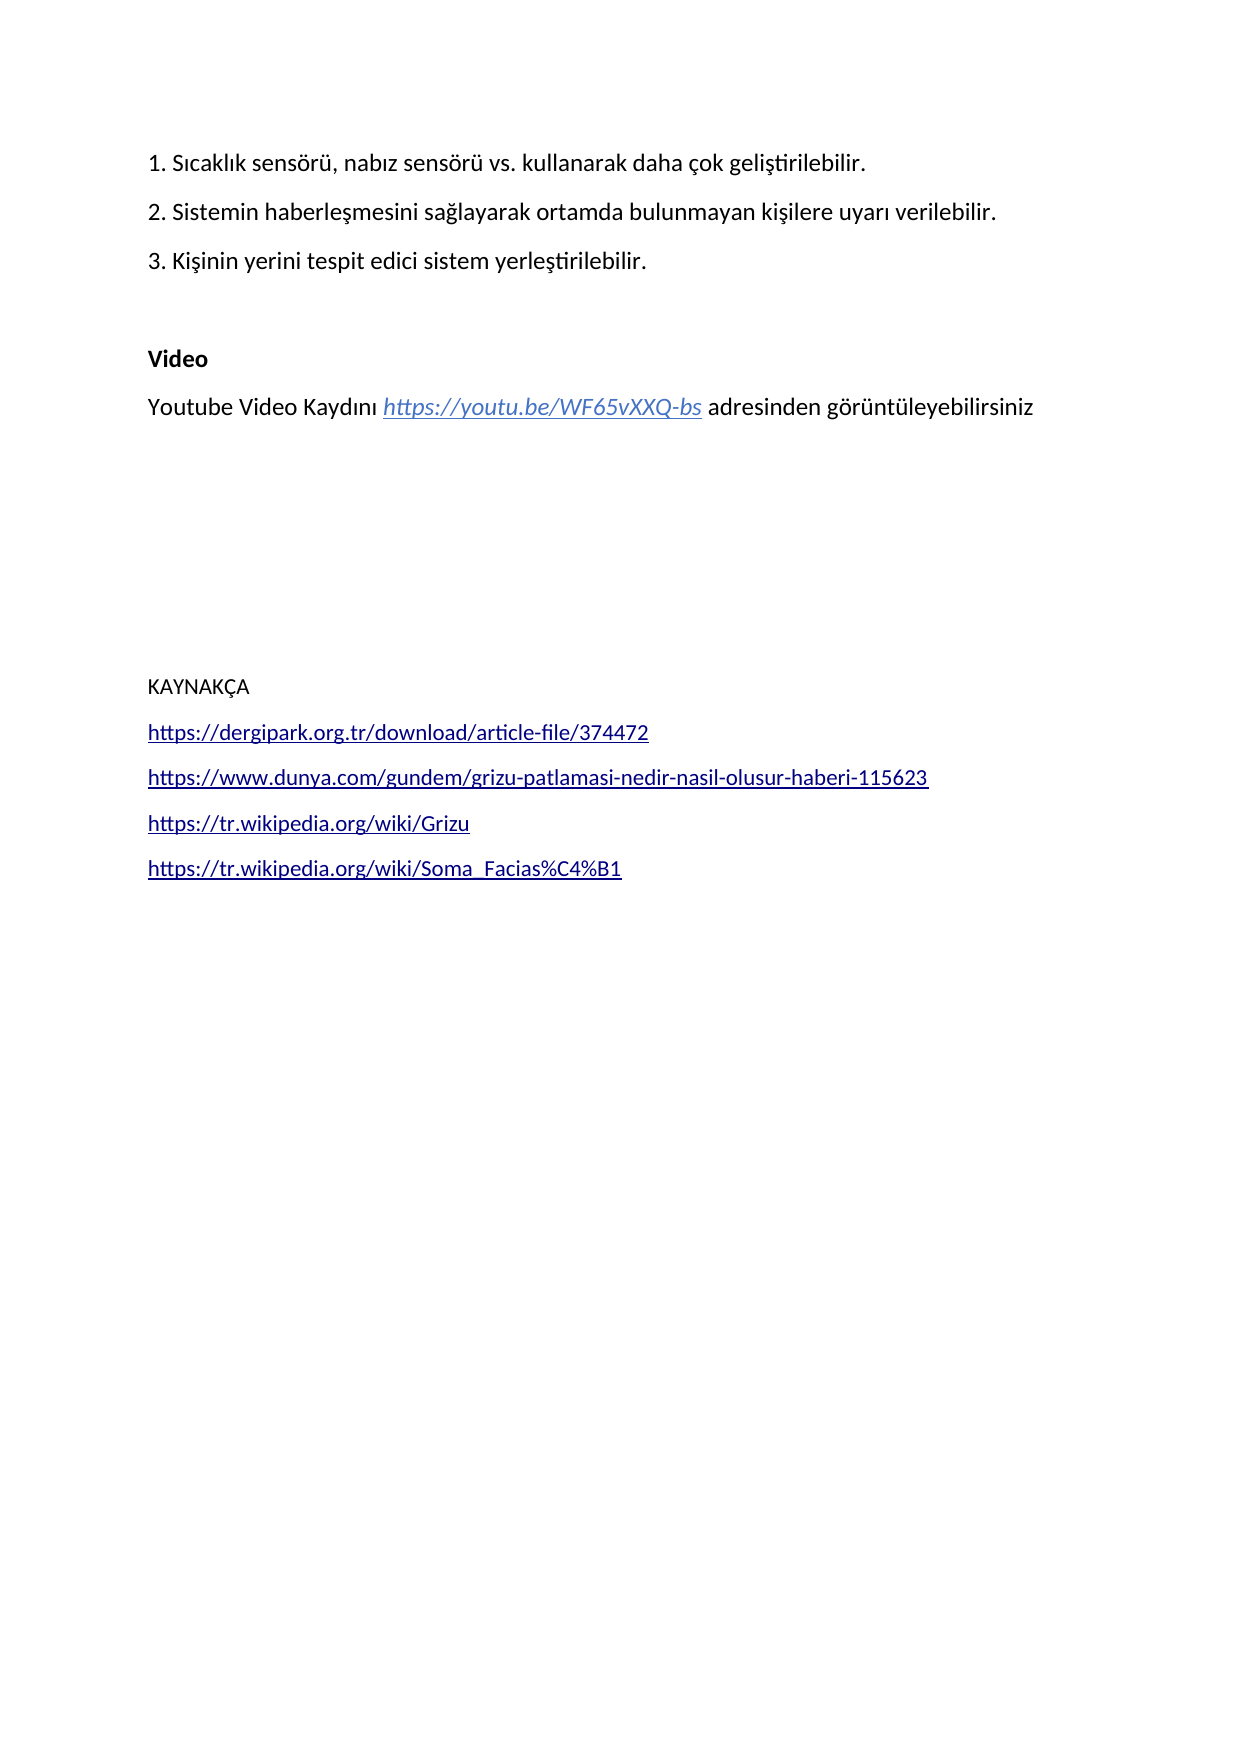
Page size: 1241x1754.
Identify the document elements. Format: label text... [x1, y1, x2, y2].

text KAYNAKÇA [148, 672, 1093, 700]
text Youtube Video Kaydını https://youtu.be/WF65vXXQ-bs adresinden görüntüleyebilirsiniz [148, 391, 1093, 422]
text Video [148, 343, 1093, 374]
text 1. Sıcaklık sensörü, nabız sensörü vs. kullanarak daha çok geliştirilebilir. [148, 148, 1093, 178]
text 2. Sistemin haberleşmesini sağlayarak ortamda bulunmayan kişilere uyarı verilebilir. [148, 197, 1093, 227]
text https://tr.wikipedia.org/wiki/Soma_Facias%C4%B1 [148, 854, 1093, 882]
text 3. Kişinin yerini tespit edici sistem yerleştirilebilir. [148, 246, 1093, 276]
text https://www.dunya.com/gundem/grizu-patlamasi-nedir-nasil-olusur-haberi-115623 [148, 763, 1093, 791]
text https://dergipark.org.tr/download/article-file/374472 [148, 718, 1093, 746]
text https://tr.wikipedia.org/wiki/Grizu [148, 809, 1093, 837]
